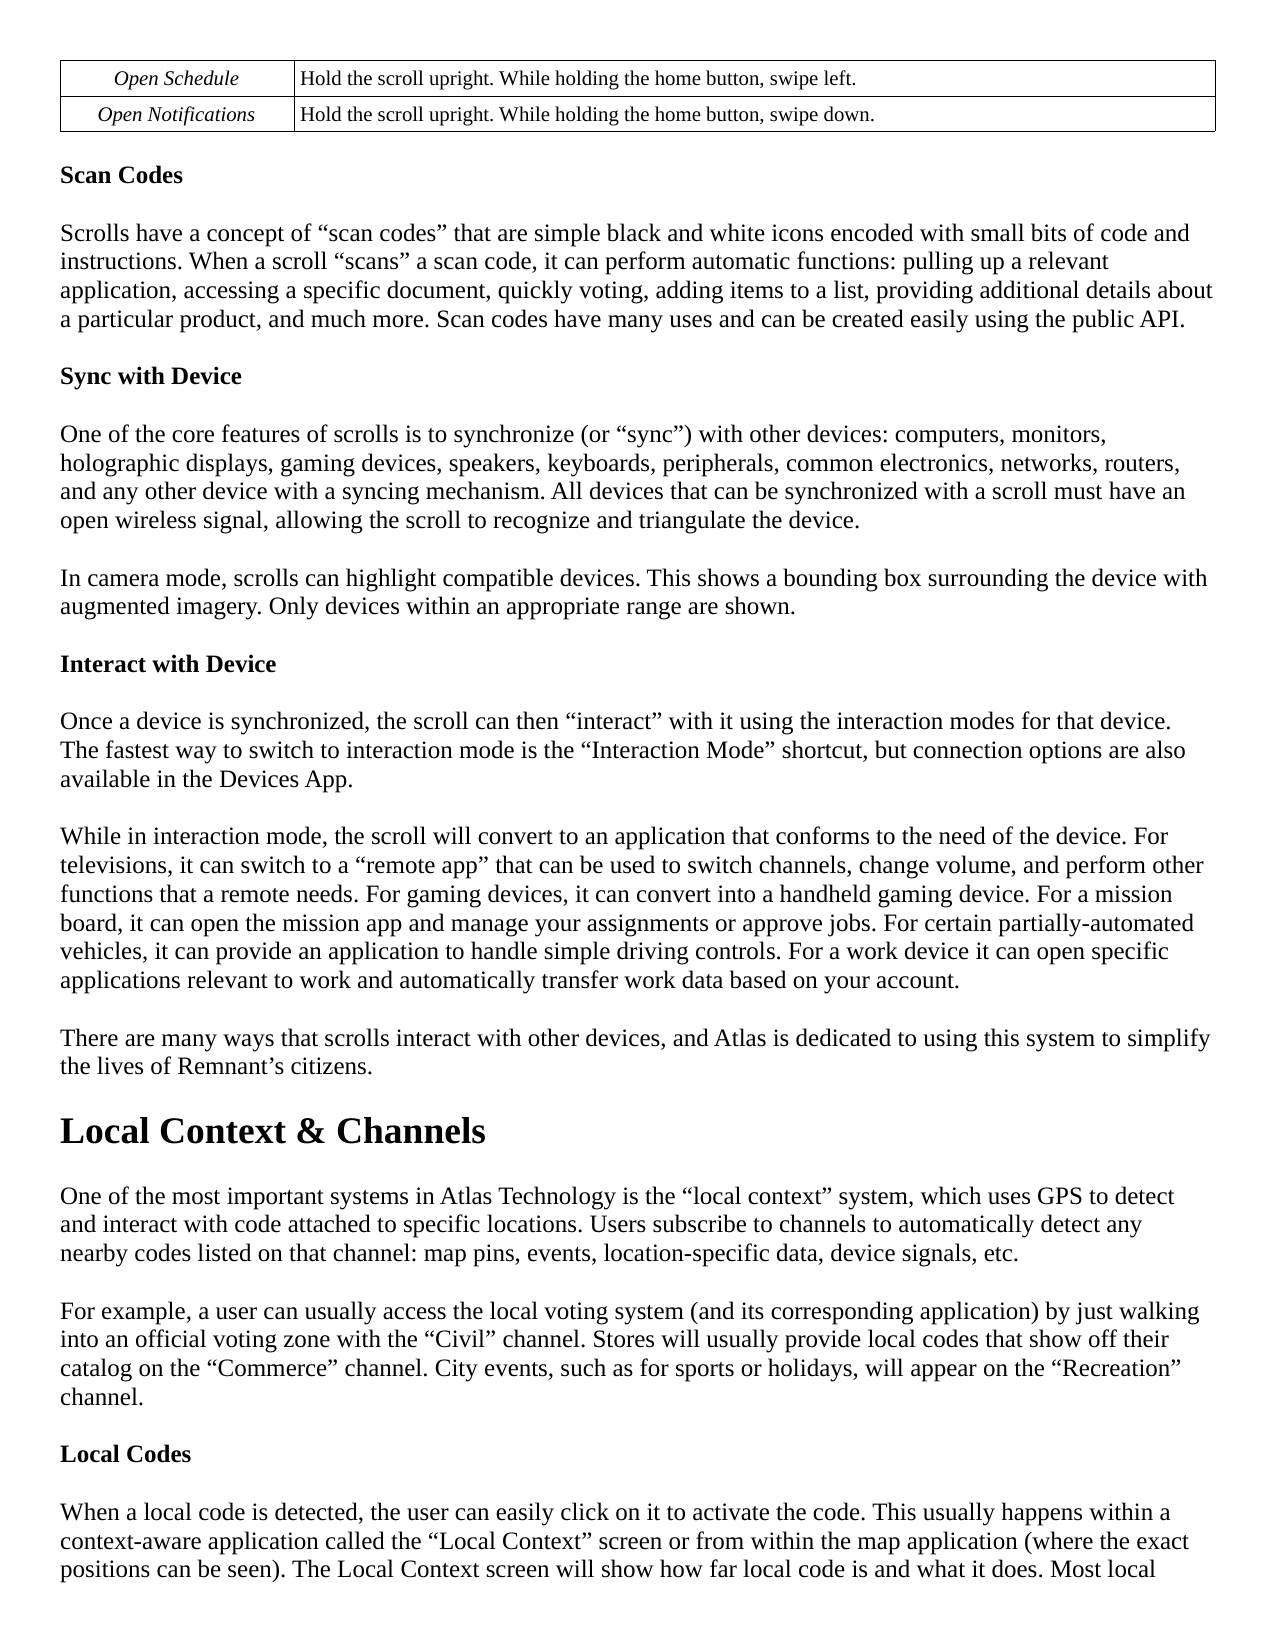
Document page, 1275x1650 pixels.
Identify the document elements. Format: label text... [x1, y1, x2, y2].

subtitle Local Codes [60, 1439, 1215, 1468]
table_cell Hold the scroll upright. While holding the home button, swipe left. [295, 61, 1215, 96]
text While in interaction mode, the scroll will convert to an application that conforms to the need of the device. For televisions, it can switch to a “remote app” that can be used to switch channels, change volume, and perform other functions that a remote needs. For gaming devices, it can convert into a handheld gaming device. For a mission board, it can open the mission app and manage your assignments or approve jobs. For certain partially-automated vehicles, it can provide an application to handle simple driving controls. For a work device it can open specific applications relevant to work and automatically transfer work data based on your account. [60, 821, 1215, 994]
subtitle Scan Codes [60, 160, 1215, 189]
text Once a device is synchronized, the scroll can then “interact” with it using the interaction modes for that device. The fastest way to switch to interaction mode is the “Interaction Mode” shortcut, but connection options are also available in the Devices App. [60, 706, 1215, 793]
subtitle Interact with Device [60, 649, 1215, 678]
subtitle Sync with Device [60, 361, 1215, 390]
text For example, a user can usually access the local voting system (and its corresponding application) by just walking into an official voting zone with the “Civil” channel. Stores will usually provide local codes that show off their catalog on the “Commerce” channel. City events, such as for sports or holidays, will appear on the “Recreation” channel. [60, 1296, 1215, 1411]
table_cell Open Schedule [61, 61, 294, 96]
subtitle Local Context & Channels [60, 1109, 1215, 1152]
table_cell Hold the scroll upright. While holding the home button, swipe down. [295, 97, 1215, 131]
text Scrolls have a concept of “scan codes” that are simple black and white icons encoded with small bits of code and instructions. When a scroll “scans” a scan code, it can perform automatic functions: pulling up a relevant application, accessing a specific document, quickly voting, adding items to a list, providing additional details about a particular product, and much more. Scan codes have many uses and can be created easily using the public API. [60, 218, 1215, 333]
text One of the most important systems in Atlas Technology is the “local context” system, which uses GPS to detect and interact with code attached to specific locations. Users subscribe to channels to automatically detect any nearby codes listed on that channel: map pins, events, location-specific data, device signals, etc. [60, 1181, 1215, 1267]
text There are many ways that scrolls interact with other devices, and Atlas is dedicated to using this system to simplify the lives of Remnant’s citizens. [60, 1023, 1215, 1080]
text When a local code is detected, the user can easily click on it to activate the code. This usually happens within a context-aware application called the “Local Context” screen or from within the map application (where the exact positions can be seen). The Local Context screen will show how far local code is and what it does. Most local [60, 1497, 1215, 1583]
table_cell Open Notifications [61, 97, 294, 131]
text In camera mode, scrolls can highlight compatible devices. This shows a bounding box surrounding the device with augmented imagery. Only devices within an appropriate range are shown. [60, 563, 1215, 620]
text One of the core features of scrolls is to synchronize (or “sync”) with other devices: computers, monitors, holographic displays, gaming devices, speakers, keyboards, peripherals, common electronics, networks, routers, and any other device with a syncing mechanism. All devices that can be synchronized with a scroll must have an open wireless signal, allowing the scroll to recognize and triangulate the device. [60, 419, 1215, 534]
